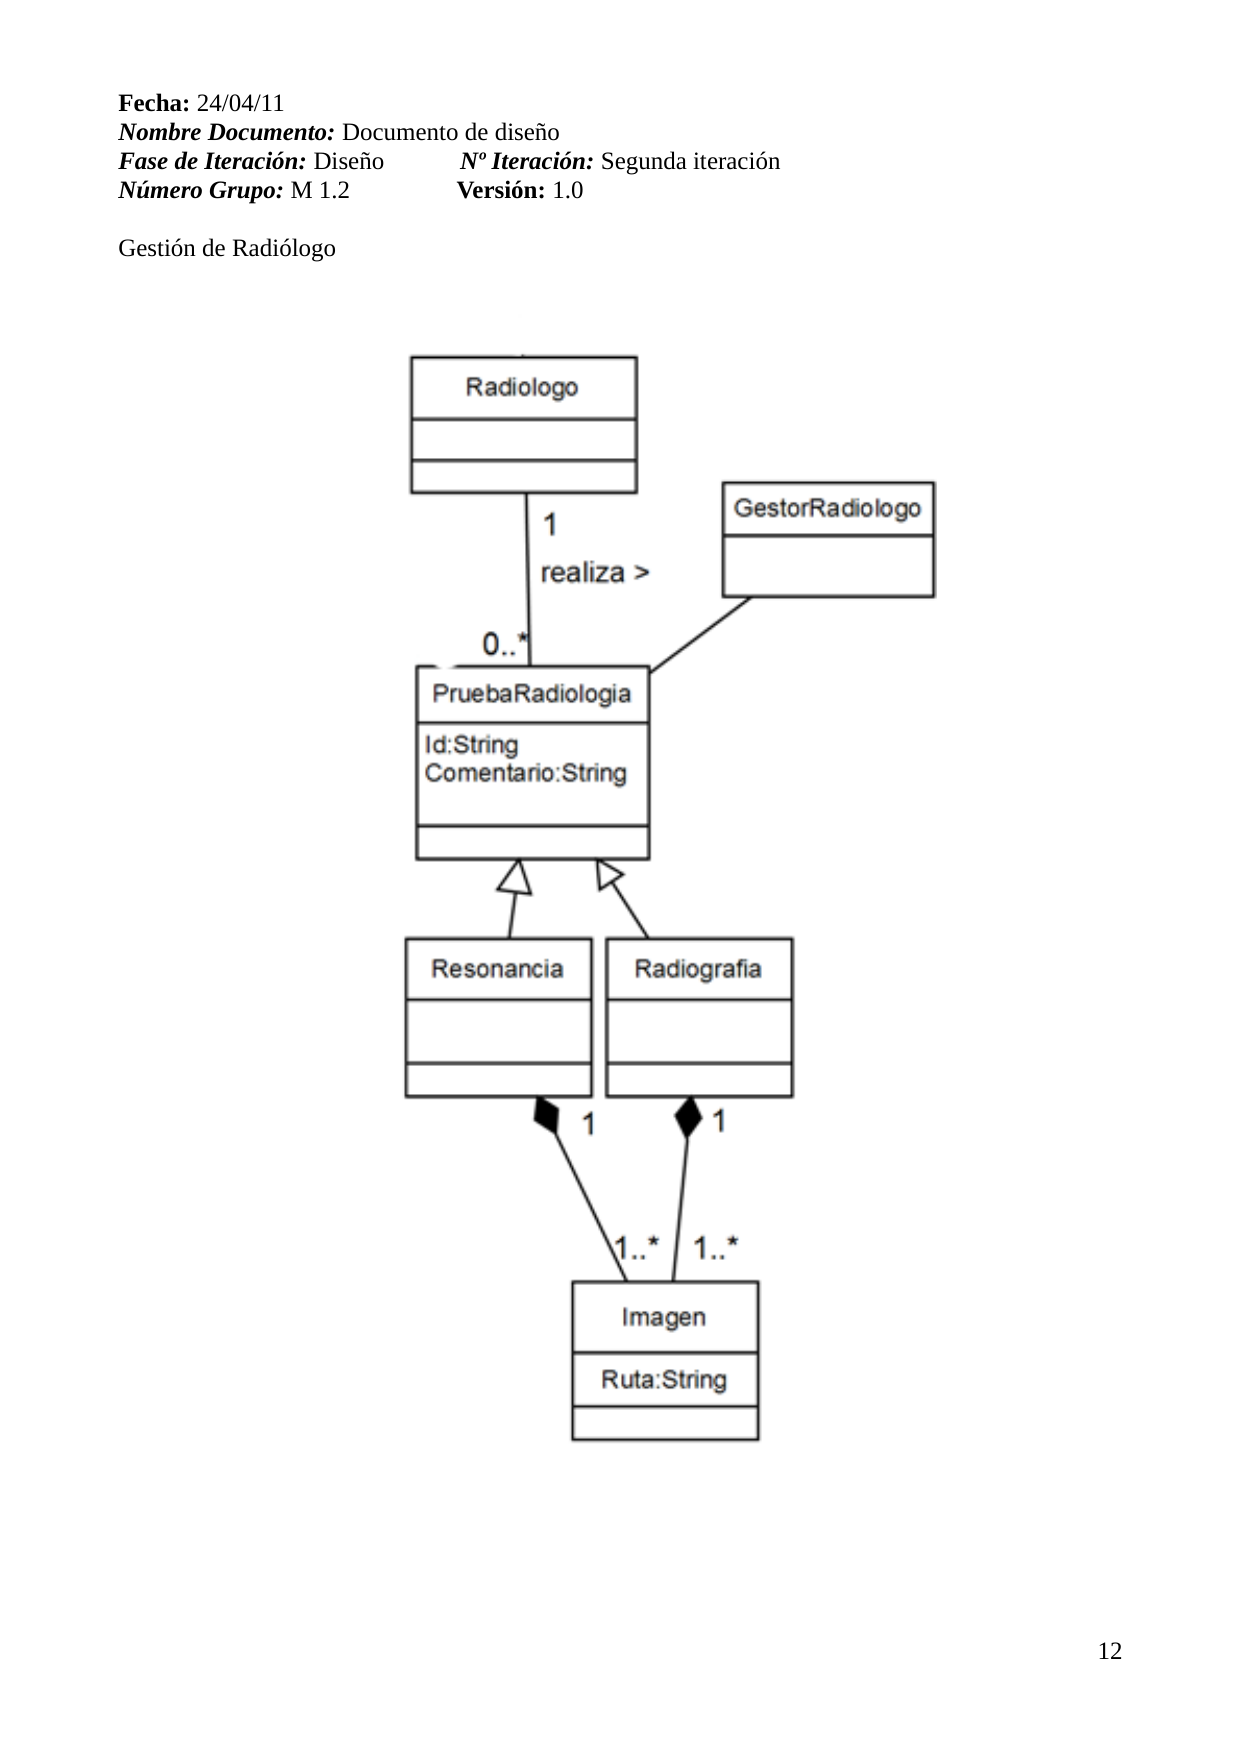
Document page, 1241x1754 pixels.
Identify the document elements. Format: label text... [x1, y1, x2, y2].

text Gestión de Radiólogo [118, 233, 1122, 262]
picture [303, 284, 937, 1533]
